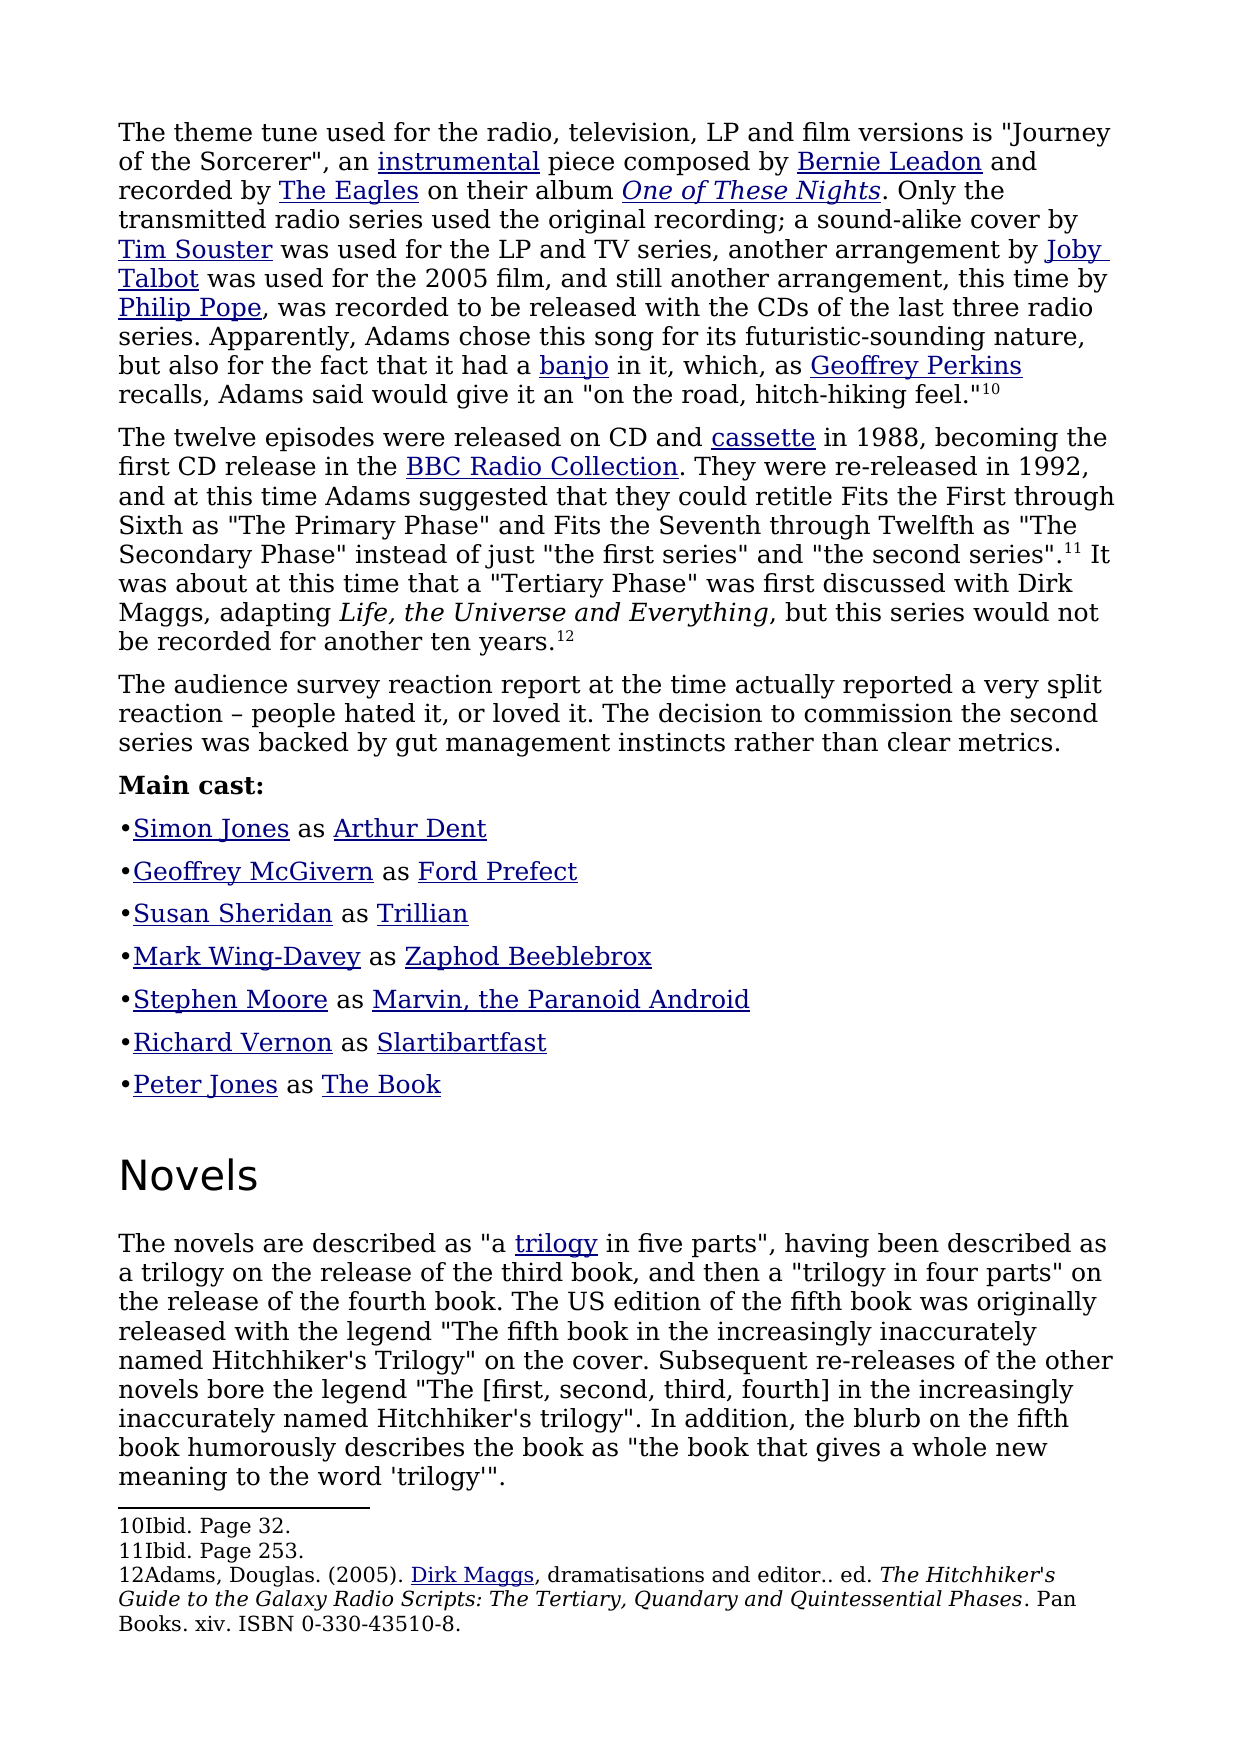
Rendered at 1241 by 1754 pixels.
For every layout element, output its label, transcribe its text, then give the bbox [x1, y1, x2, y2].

text The audience survey reaction report at the time actually reported a very split reaction – people hated it, or loved it. The decision to commission the second series was backed by gut management instincts rather than clear metrics. [118, 670, 1122, 758]
text Main cast: [118, 771, 1122, 801]
list Richard Vernon as Slartibartfast [118, 1028, 1122, 1057]
text Ibid. Page 253. [118, 1539, 1122, 1563]
text Ibid. Page 32. [118, 1514, 1122, 1539]
list Peter Jones as The Book [118, 1070, 1122, 1099]
list Simon Jones as Arthur Dent [118, 814, 1122, 843]
text Adams, Douglas. (2005). Dirk Maggs, dramatisations and editor.. ed. The Hitchhiker's Guide to the Galaxy Radio Scripts: The Tertiary, Quandary and Quintessential Phases. Pan Books. xiv. ISBN 0-330-43510-8. [118, 1563, 1122, 1636]
text The novels are described as "a trilogy in five parts", having been described as a trilogy on the release of the third book, and then a "trilogy in four parts" on the release of the fourth book. The US edition of the fifth book was originally released with the legend "The fifth book in the increasingly inaccurately named Hitchhiker's Trilogy" on the cover. Subsequent re-releases of the other novels bore the legend "The [first, second, third, fourth] in the increasingly inaccurately named Hitchhiker's trilogy". In addition, the blurb on the fifth book humorously describes the book as "the book that gives a whole new meaning to the word 'trilogy'". [118, 1229, 1122, 1492]
list Susan Sheridan as Trillian [118, 899, 1122, 929]
text The theme tune used for the radio, television, LP and film versions is "Journey of the Sorcerer", an instrumental piece composed by Bernie Leadon and recorded by The Eagles on their album One of These Nights. Only the transmitted radio series used the original recording; a sound-alike cover by Tim Souster was used for the LP and TV series, another arrangement by Joby Talbot was used for the 2005 film, and still another arrangement, this time by Philip Pope, was recorded to be released with the CDs of the last three radio series. Apparently, Adams chose this song for its futuristic-sounding nature, but also for the fact that it had a banjo in it, which, as Geoffrey Perkins recalls, Adams said would give it an "on the road, hitch-hiking feel." [118, 118, 1122, 410]
list Geoffrey McGivern as Ford Prefect [118, 857, 1122, 886]
list Mark Wing-Davey as Zaphod Beeblebrox [118, 942, 1122, 971]
subtitle Novels [118, 1152, 1122, 1201]
text The twelve episodes were released on CD and cassette in 1988, becoming the first CD release in the BBC Radio Collection. They were re-released in 1992, and at this time Adams suggested that they could retitle Fits the First through Sixth as "The Primary Phase" and Fits the Seventh through Twelfth as "The Secondary Phase" instead of just "the first series" and "the second series". It was about at this time that a "Tertiary Phase" was first discussed with Dirk Maggs, adapting Life, the Universe and Everything, but this series would not be recorded for another ten years. [118, 423, 1122, 657]
list Stephen Moore as Marvin, the Paranoid Android [118, 985, 1122, 1014]
